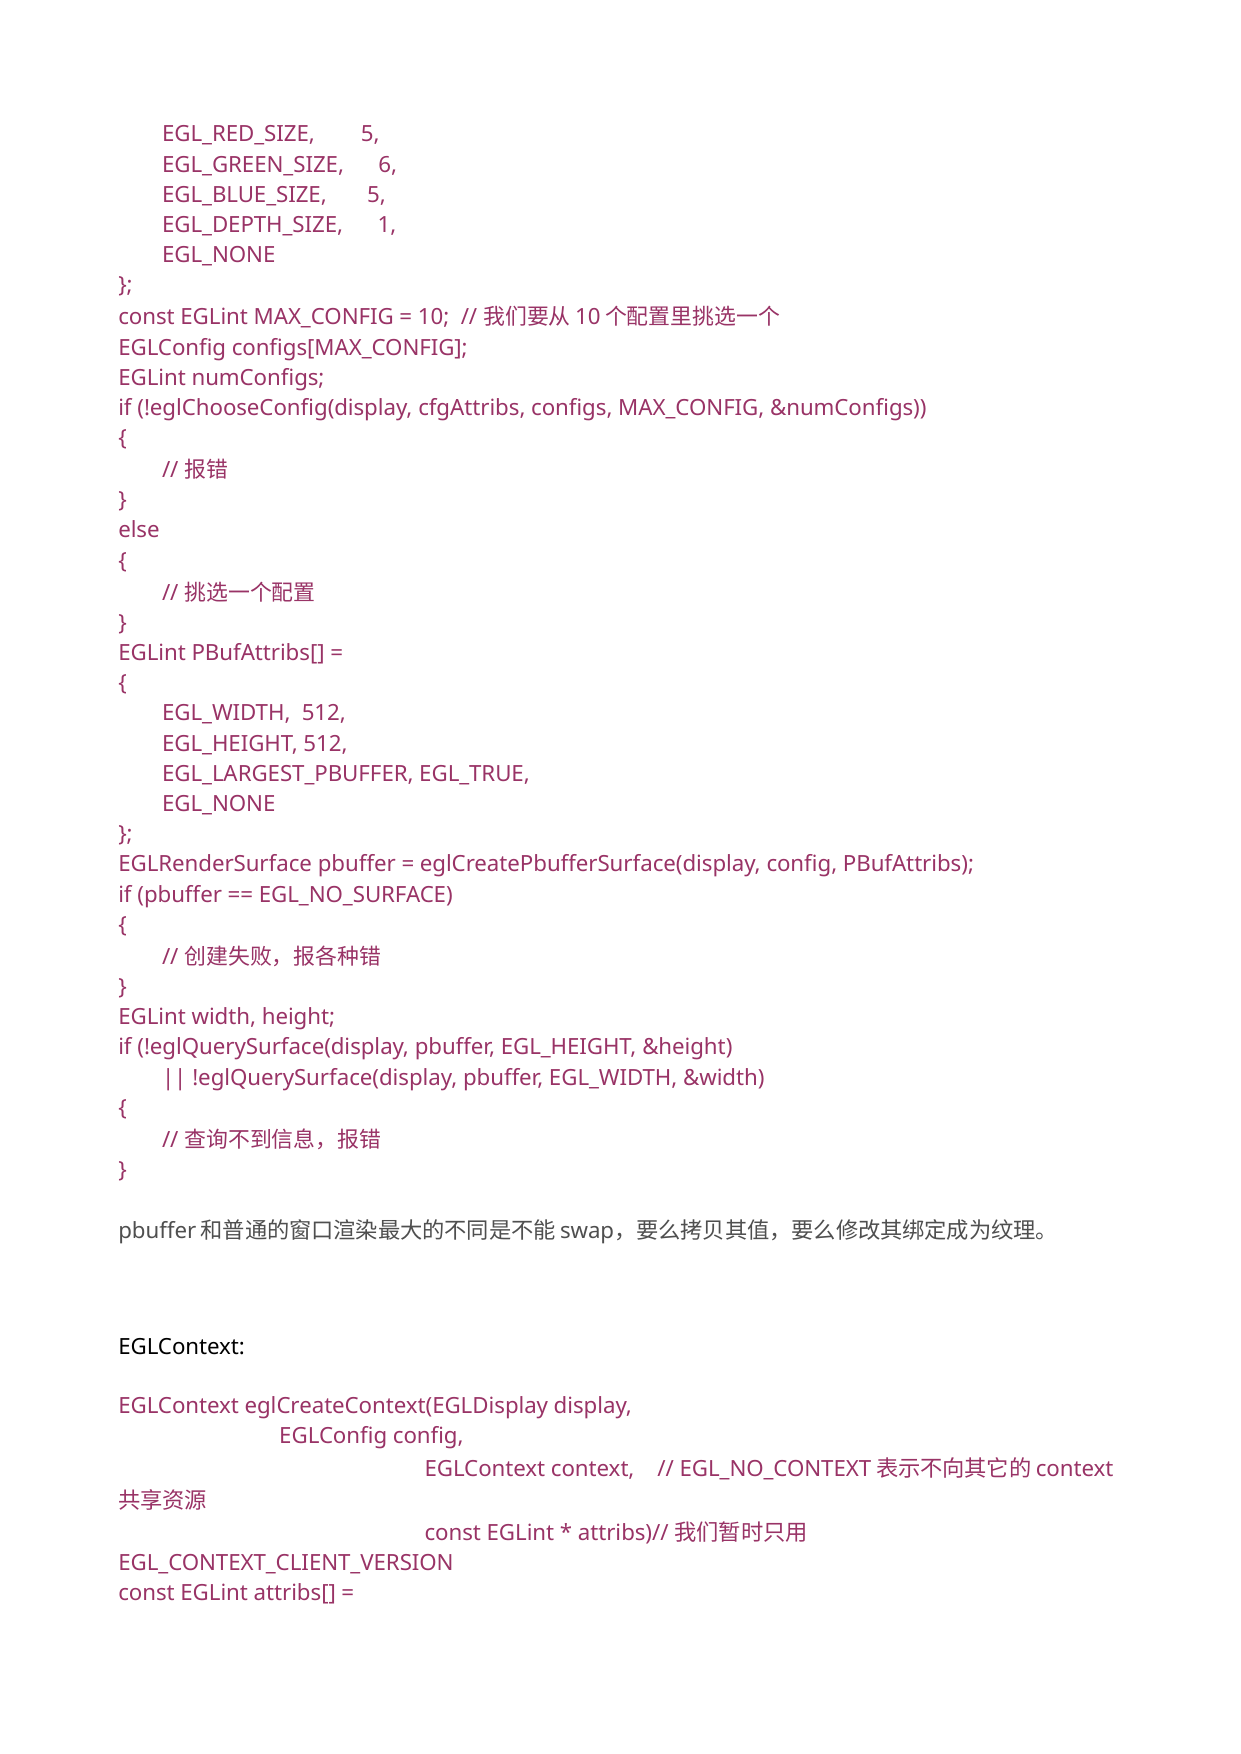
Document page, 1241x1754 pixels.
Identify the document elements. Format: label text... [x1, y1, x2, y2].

text { [118, 1091, 1122, 1122]
text EGL_DEPTH_SIZE, 1, [118, 209, 1122, 239]
text || !eglQuerySurface(display, pbuffer, EGL_WIDTH, &width) [118, 1061, 1122, 1091]
text } [118, 971, 1122, 1001]
text const EGLint MAX_CONFIG = 10; // 我们要从10个配置里挑选一个 [118, 299, 1122, 331]
text if (!eglChooseConfig(display, cfgAttribs, configs, MAX_CONFIG, &numConfigs)) [118, 392, 1122, 422]
text const EGLint attribs[] = [118, 1577, 1122, 1607]
text EGL_WIDTH, 512, [118, 697, 1122, 727]
text { [118, 544, 1122, 574]
text pbuffer和普通的窗口渲染最大的不同是不能swap，要么拷贝其值，要么修改其绑定成为纹理。 [118, 1212, 1122, 1245]
text } [118, 606, 1122, 637]
text EGL_BLUE_SIZE, 5, [118, 178, 1122, 209]
text EGL_NONE [118, 788, 1122, 818]
text EGLContext: [118, 1331, 1122, 1361]
text { [118, 908, 1122, 939]
text EGLint PBufAttribs[] = [118, 637, 1122, 667]
text if (pbuffer == EGL_NO_SURFACE) [118, 878, 1122, 908]
text } [118, 484, 1122, 514]
text EGLRenderSurface pbuffer = eglCreatePbufferSurface(display, config, PBufAttribs); [118, 848, 1122, 878]
text // 查询不到信息，报错 [118, 1122, 1122, 1153]
text if (!eglQuerySurface(display, pbuffer, EGL_HEIGHT, &height) [118, 1031, 1122, 1061]
text EGL_HEIGHT, 512, [118, 727, 1122, 757]
text }; [118, 269, 1122, 299]
text // 创建失败，报各种错 [118, 939, 1122, 971]
text else [118, 514, 1122, 544]
text }; [118, 818, 1122, 848]
text EGL_RED_SIZE, 5, [118, 118, 1122, 148]
text EGLContext context, // EGL_NO_CONTEXT表示不向其它的context共享资源 [118, 1450, 1122, 1514]
text EGL_GREEN_SIZE, 6, [118, 148, 1122, 178]
text // 挑选一个配置 [118, 574, 1122, 606]
text EGLContext eglCreateContext(EGLDisplay display, [118, 1390, 1122, 1420]
text } [118, 1153, 1122, 1184]
text { [118, 667, 1122, 697]
text // 报错 [118, 452, 1122, 484]
text const EGLint * attribs)// 我们暂时只用EGL_CONTEXT_CLIENT_VERSION [118, 1514, 1122, 1577]
text EGLConfig config, [118, 1420, 1122, 1450]
text EGLint numConfigs; [118, 361, 1122, 392]
text EGL_NONE [118, 239, 1122, 269]
text EGLConfig configs[MAX_CONFIG]; [118, 331, 1122, 361]
text EGLint width, height; [118, 1001, 1122, 1031]
text EGL_LARGEST_PBUFFER, EGL_TRUE, [118, 757, 1122, 788]
text { [118, 422, 1122, 452]
